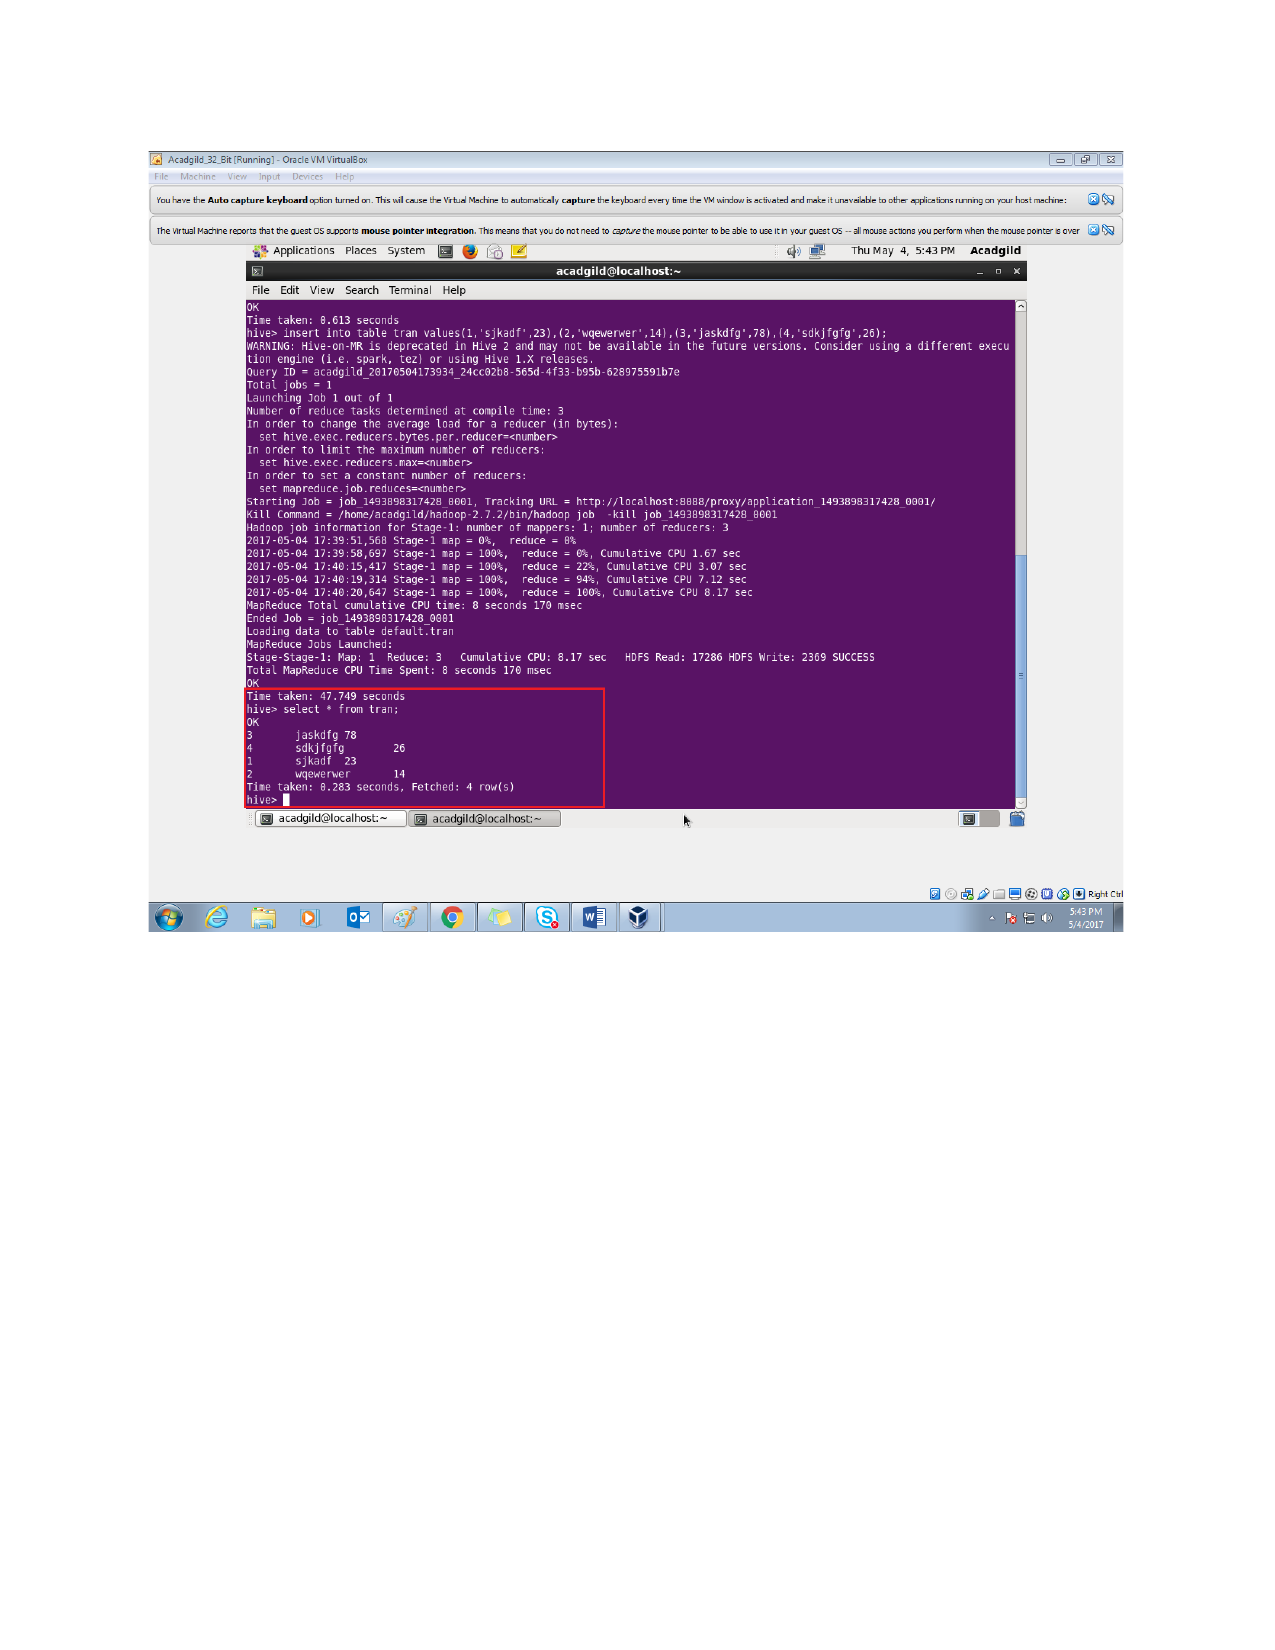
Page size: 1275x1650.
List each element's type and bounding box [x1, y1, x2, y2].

picture [148, 151, 1124, 932]
